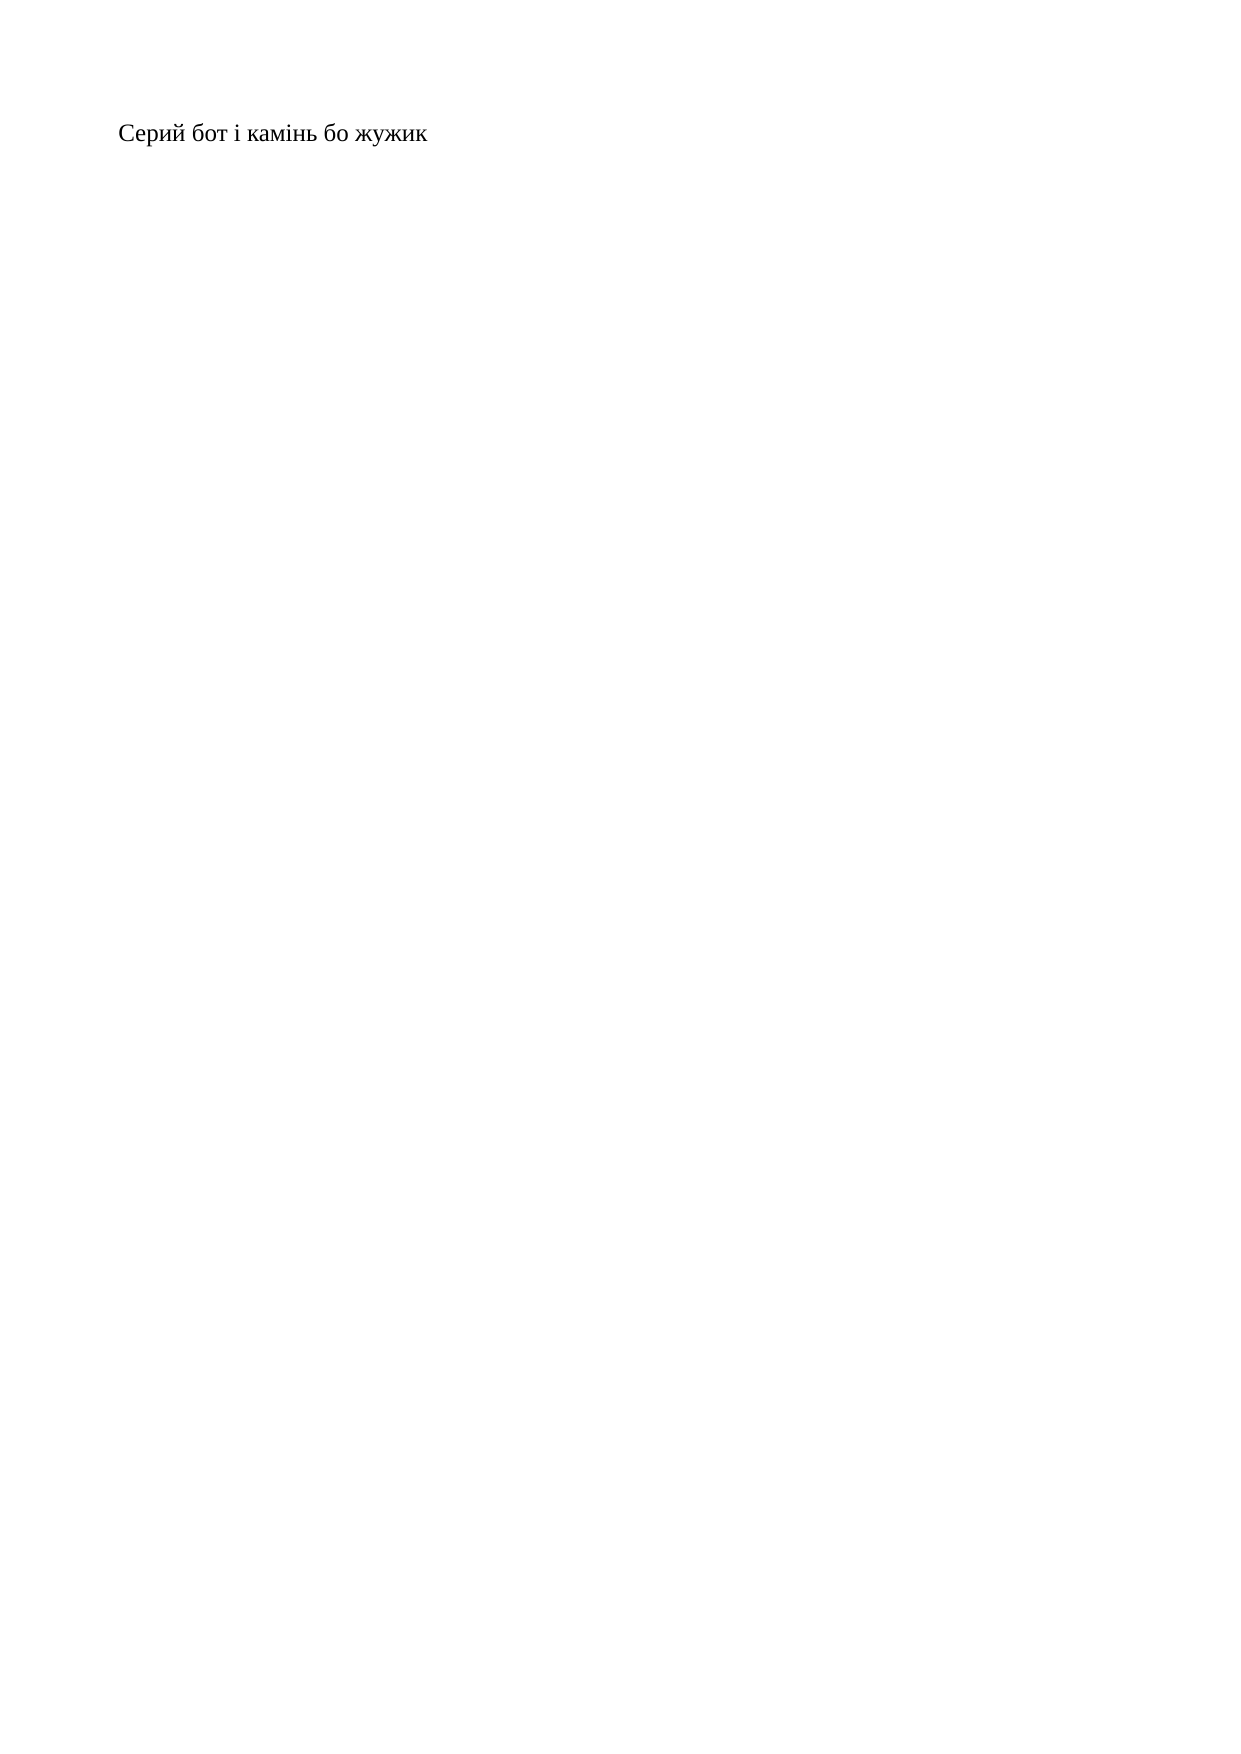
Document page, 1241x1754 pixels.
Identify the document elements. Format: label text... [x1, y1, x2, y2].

text Серий бот і камінь бо жужик [118, 118, 1122, 147]
